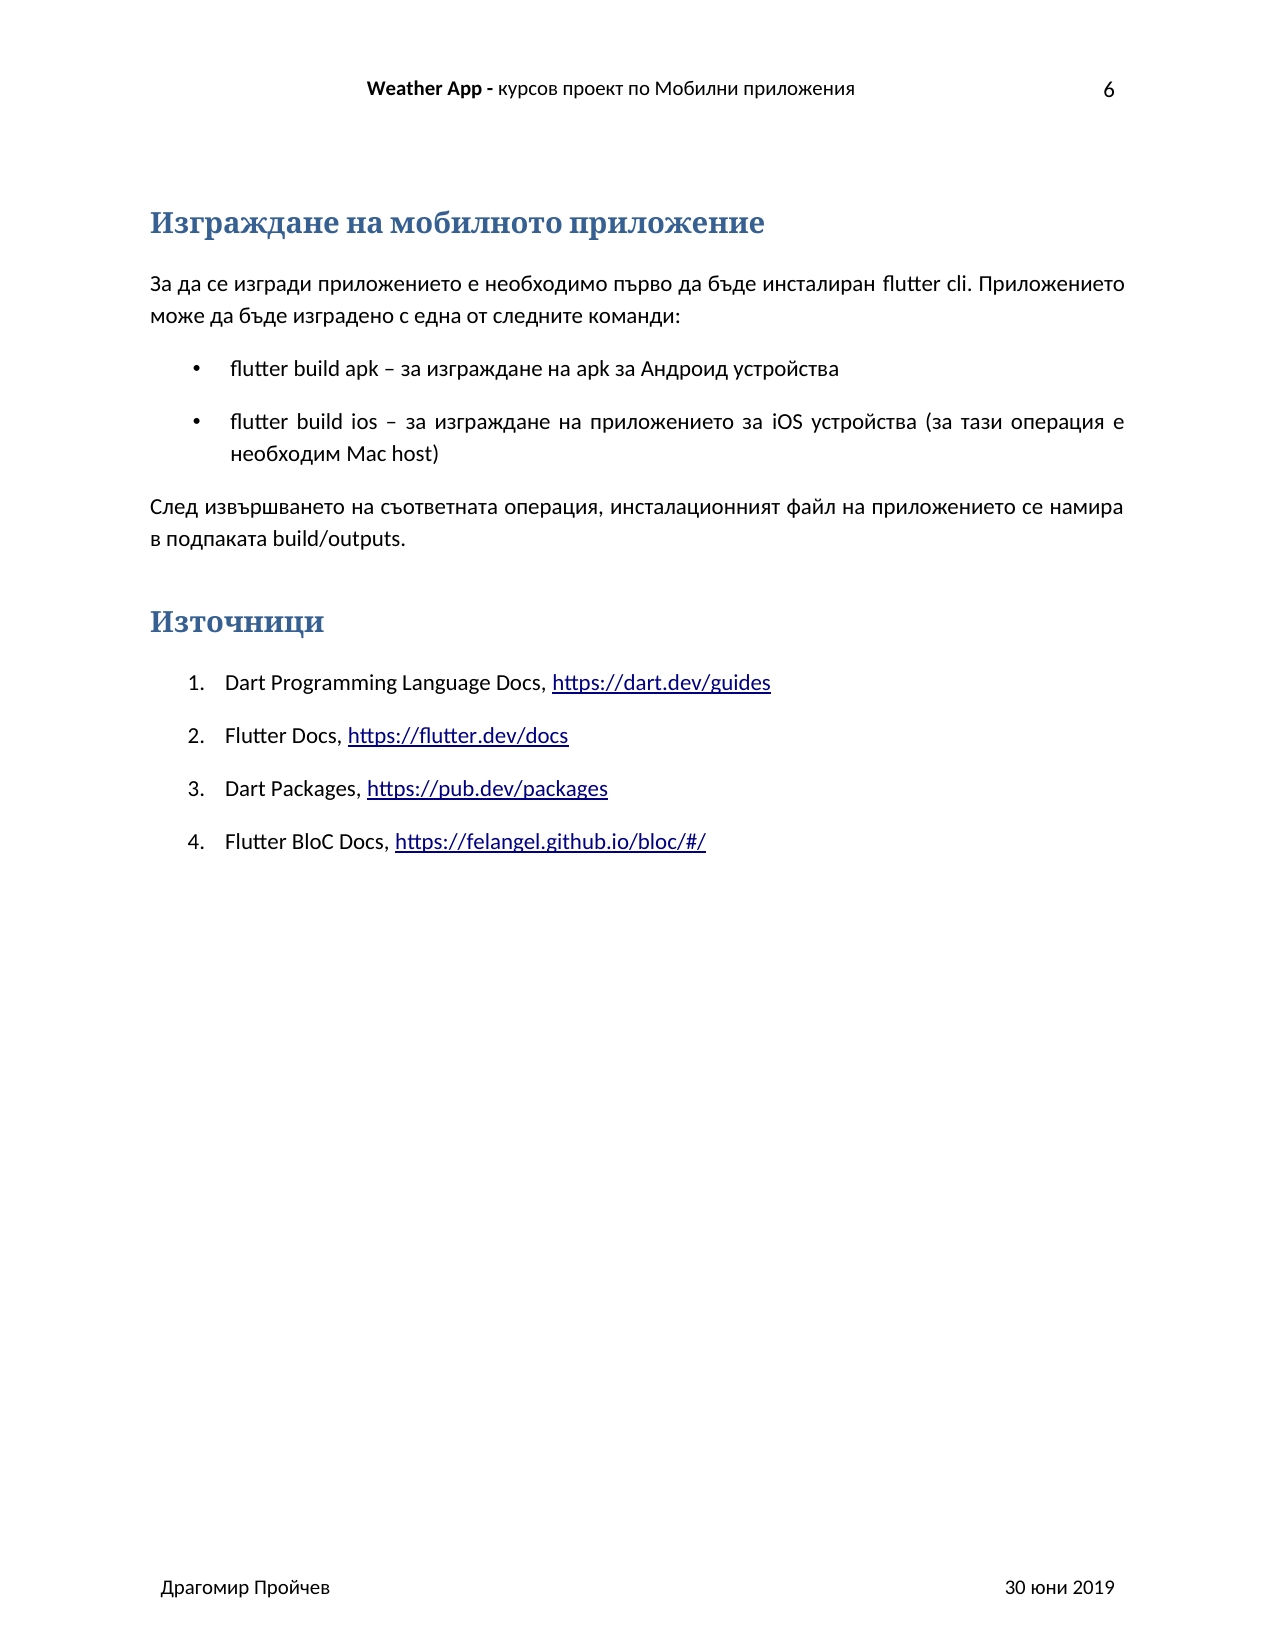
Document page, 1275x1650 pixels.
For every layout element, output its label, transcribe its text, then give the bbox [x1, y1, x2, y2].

list Flutter BloC Docs, https://felangel.github.io/bloc/#/ [187, 827, 1125, 855]
list Dart Packages, https://pub.dev/packages [187, 774, 1125, 802]
list flutter build apk – за изграждане на apk за Андроид устройства [193, 354, 1125, 382]
text След извършването на съответната операция, инсталационният файл на приложението се намира в подпаката build/outputs. [150, 492, 1125, 552]
text За да се изгради приложението е необходимо първо да бъде инсталиран flutter cli. Приложението може да бъде изградено с една от следните команди: [150, 269, 1125, 329]
subtitle Изграждане на мобилното приложение [150, 207, 1125, 241]
list flutter build ios – за изграждане на приложението за iOS устройства (за тази операция е необходим Mac host) [193, 407, 1125, 467]
list Flutter Docs, https://flutter.dev/docs [187, 721, 1125, 749]
subtitle Източници [150, 607, 1125, 640]
list Dart Programming Language Docs, https://dart.dev/guides [187, 668, 1125, 696]
